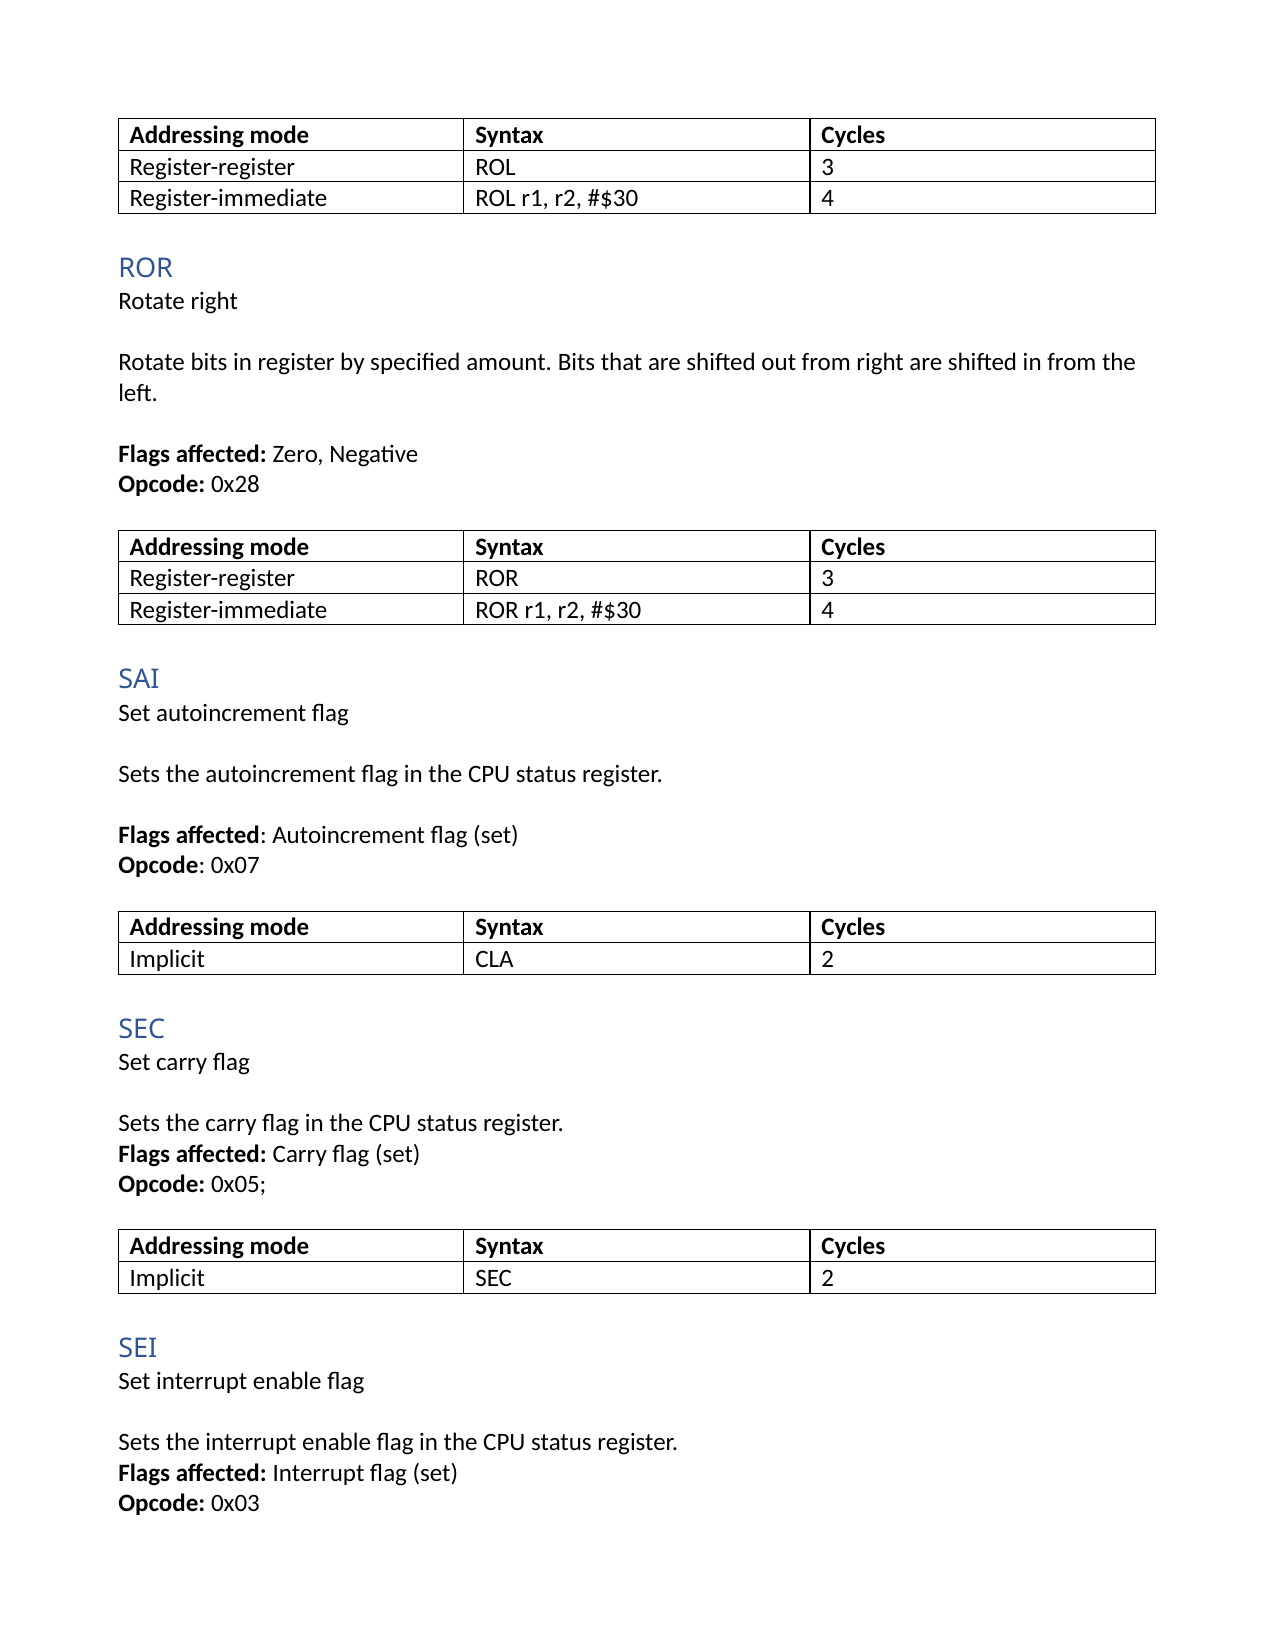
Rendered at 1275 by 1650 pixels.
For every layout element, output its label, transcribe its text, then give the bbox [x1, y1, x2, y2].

text Flags affected: Carry flag (set) [118, 1138, 1157, 1168]
text Opcode: 0x03 [118, 1487, 1157, 1518]
text Sets the autoincrement flag in the CPU status register. [118, 758, 1157, 788]
table_header Addressing mode [119, 912, 463, 942]
table_header Syntax [464, 1230, 809, 1261]
table_header Syntax [464, 912, 809, 942]
text Set interrupt enable flag [118, 1365, 1157, 1396]
text Rotate bits in register by specified amount. Bits that are shifted out from right are shifted in from the left. [118, 346, 1157, 407]
table_header Cycles [811, 912, 1155, 942]
text Sets the carry flag in the CPU status register. [118, 1107, 1157, 1138]
text Flags affected: Autoincrement flag (set) [118, 819, 1157, 849]
table_cell Implicit [119, 1262, 463, 1292]
text Rotate right [118, 285, 1157, 316]
table_cell 3 [811, 151, 1155, 181]
text Set carry flag [118, 1046, 1157, 1077]
table_cell 2 [811, 1262, 1155, 1292]
table_header Cycles [811, 531, 1155, 561]
table_cell Implicit [119, 943, 463, 974]
table_header Addressing mode [119, 531, 463, 561]
subtitle SAI [118, 660, 1157, 697]
table_cell Register-register [119, 562, 463, 593]
table_cell Register-immediate [119, 182, 463, 213]
table_header Syntax [464, 119, 809, 150]
subtitle SEC [118, 1009, 1157, 1046]
table_cell ROR r1, r2, #$30 [464, 594, 809, 624]
text Sets the interrupt enable flag in the CPU status register. [118, 1426, 1157, 1457]
table_cell 4 [811, 594, 1155, 624]
table_cell 4 [811, 182, 1155, 213]
table_header Syntax [464, 531, 809, 561]
table_header Addressing mode [119, 1230, 463, 1261]
table_header Addressing mode [119, 119, 463, 150]
text Opcode: 0x07 [118, 849, 1157, 880]
text Opcode: 0x05; [118, 1168, 1157, 1199]
table_cell ROL r1, r2, #$30 [464, 182, 809, 213]
table_cell Register-immediate [119, 594, 463, 624]
subtitle SEI [118, 1328, 1157, 1365]
table_cell ROL [464, 151, 809, 181]
table_header Cycles [811, 1230, 1155, 1261]
text Flags affected: Zero, Negative [118, 438, 1157, 468]
text Opcode: 0x28 [118, 468, 1157, 499]
subtitle ROR [118, 248, 1157, 285]
table_cell SEC [464, 1262, 809, 1292]
table_cell ROR [464, 562, 809, 593]
text Set autoincrement flag [118, 697, 1157, 727]
table_cell 3 [811, 562, 1155, 593]
table_cell 2 [811, 943, 1155, 974]
table_header Cycles [811, 119, 1155, 150]
text Flags affected: Interrupt flag (set) [118, 1457, 1157, 1487]
table_cell CLA [464, 943, 809, 974]
table_cell Register-register [119, 151, 463, 181]
